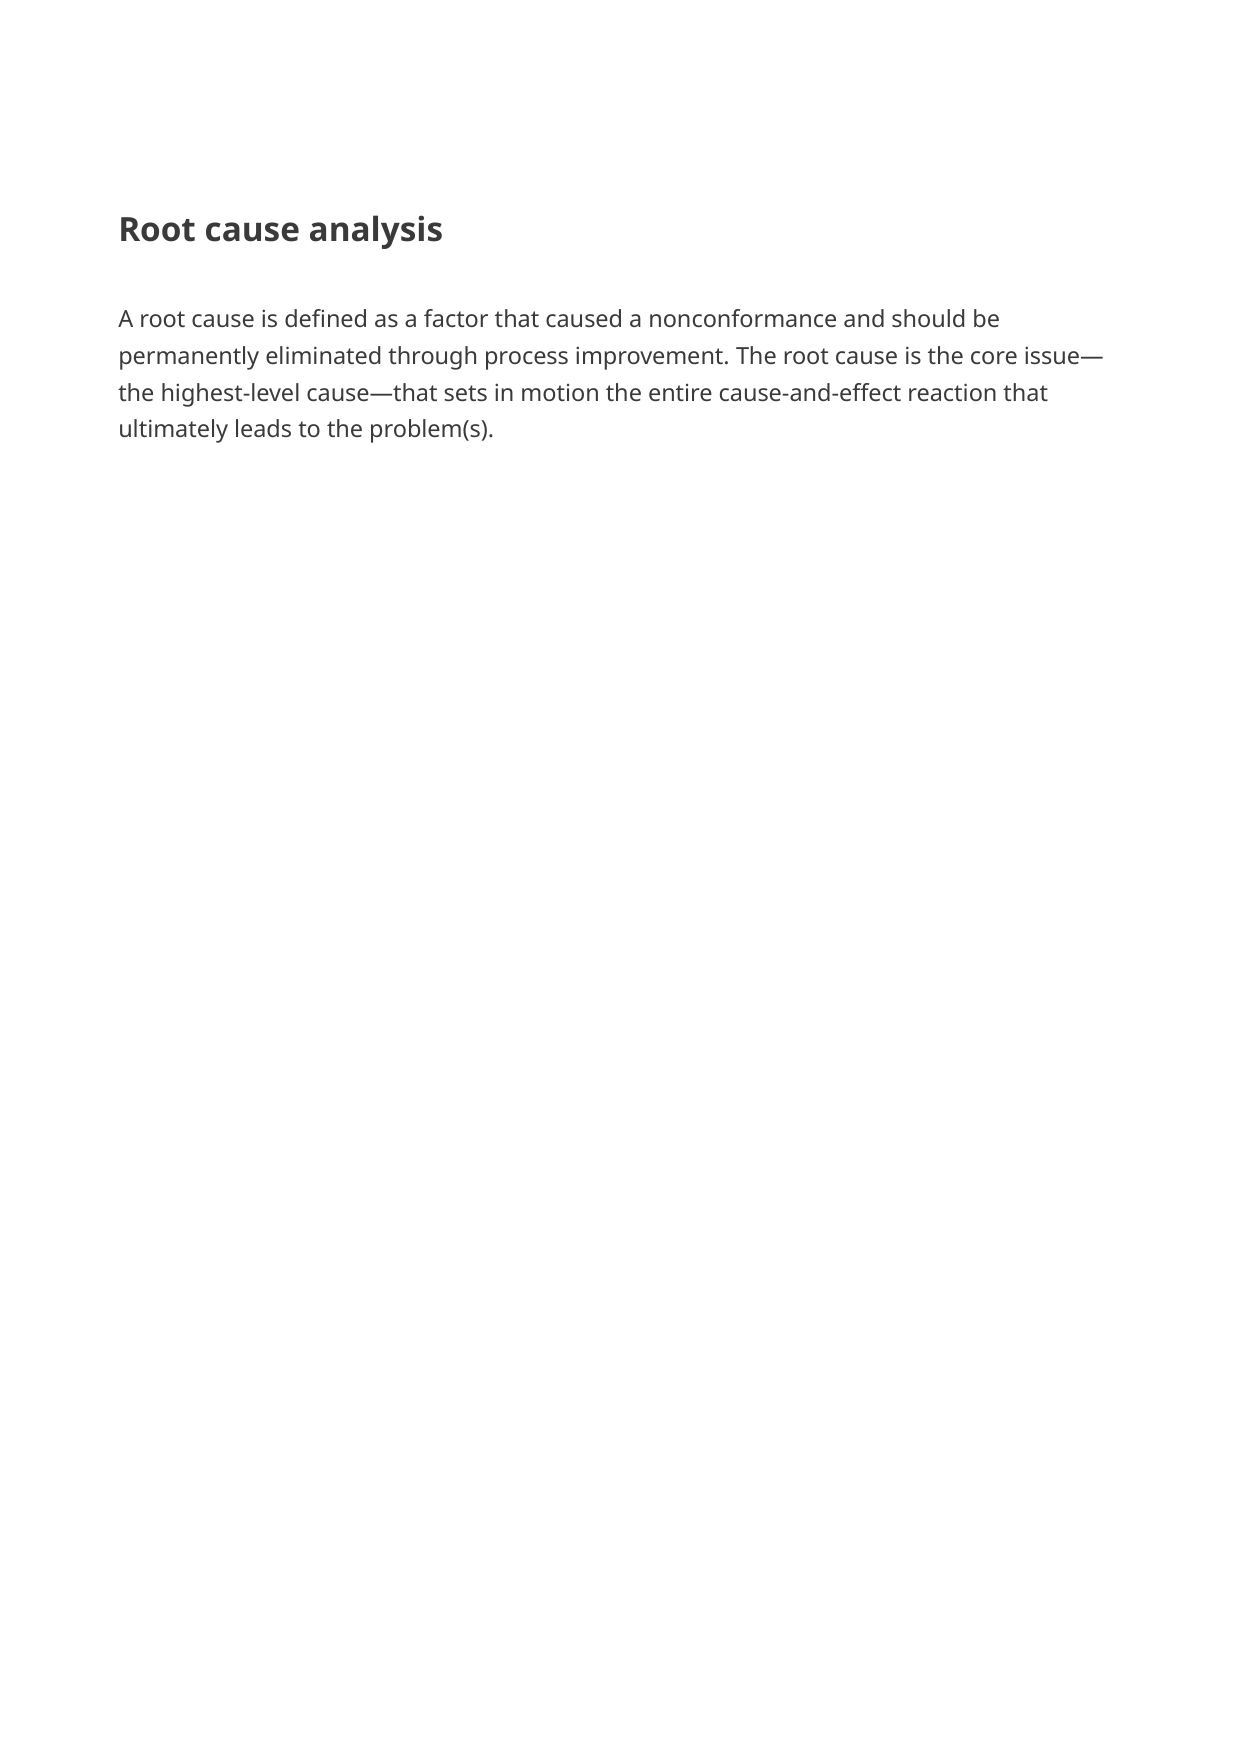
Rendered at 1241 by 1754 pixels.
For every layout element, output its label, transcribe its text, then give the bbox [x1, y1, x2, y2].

text Root cause analysis [118, 206, 1122, 252]
text A root cause is defined as a factor that caused a nonconformance and should be permanently eliminated through process improvement. The root cause is the core issue—the highest-level cause—that sets in motion the entire cause-and-effect reaction that ultimately leads to the problem(s). [118, 302, 1122, 445]
